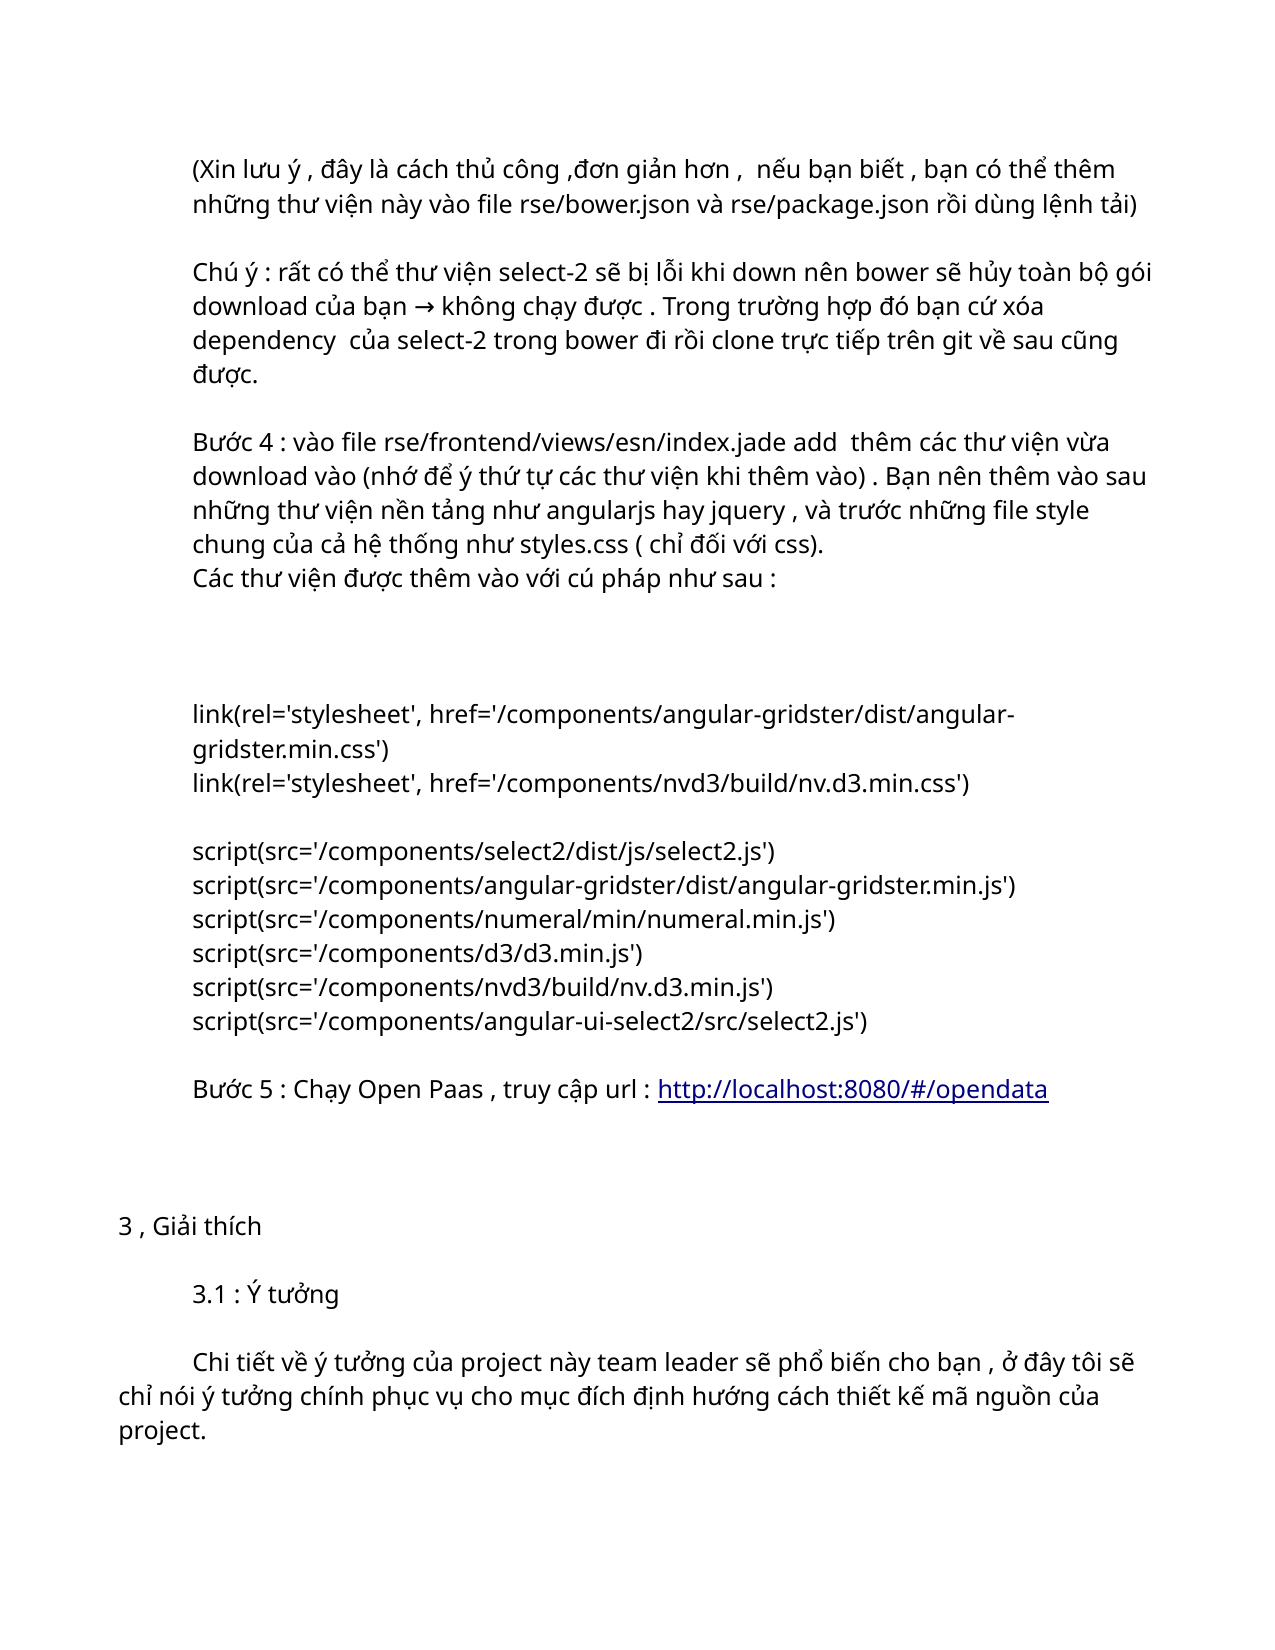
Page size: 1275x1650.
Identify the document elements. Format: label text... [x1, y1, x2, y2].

text link(rel='stylesheet', href='/components/nvd3/build/nv.d3.min.css') [192, 765, 1157, 799]
text script(src='/components/angular-gridster/dist/angular-gridster.min.js') [192, 867, 1157, 902]
text (Xin lưu ý , đây là cách thủ công ,đơn giản hơn , nếu bạn biết , bạn có thể thêm những thư viện này vào file rse/bower.json và rse/package.json rồi dùng lệnh tải) [192, 152, 1157, 220]
text Chú ý : rất có thể thư viện select-2 sẽ bị lỗi khi down nên bower sẽ hủy toàn bộ gói download của bạn → không chạy được . Trong trường hợp đó bạn cứ xóa dependency của select-2 trong bower đi rồi clone trực tiếp trên git về sau cũng được. [192, 254, 1157, 391]
text 3.1 : Ý tưởng [118, 1276, 1157, 1310]
text Các thư viện được thêm vào với cú pháp như sau : [192, 561, 1157, 595]
text Bước 5 : Chạy Open Paas , truy cập url : http://localhost:8080/#/opendata [192, 1072, 1157, 1106]
text 3 , Giải thích [118, 1208, 1157, 1242]
text script(src='/components/nvd3/build/nv.d3.min.js') [192, 970, 1157, 1004]
text Chi tiết về ý tưởng của project này team leader sẽ phổ biến cho bạn , ở đây tôi sẽ chỉ nói ý tưởng chính phục vụ cho mục đích định hướng cách thiết kế mã nguồn của project. [118, 1344, 1157, 1447]
text script(src='/components/d3/d3.min.js') [192, 936, 1157, 970]
text script(src='/components/numeral/min/numeral.min.js') [192, 902, 1157, 936]
text Bước 4 : vào file rse/frontend/views/esn/index.jade add thêm các thư viện vừa download vào (nhớ để ý thứ tự các thư viện khi thêm vào) . Bạn nên thêm vào sau những thư viện nền tảng như angularjs hay jquery , và trước những file style chung của cả hệ thống như styles.css ( chỉ đối với css). [192, 425, 1157, 561]
text script(src='/components/angular-ui-select2/src/select2.js') [192, 1004, 1157, 1038]
text link(rel='stylesheet', href='/components/angular-gridster/dist/angular-gridster.min.css') [192, 697, 1157, 765]
text script(src='/components/select2/dist/js/select2.js') [192, 833, 1157, 867]
